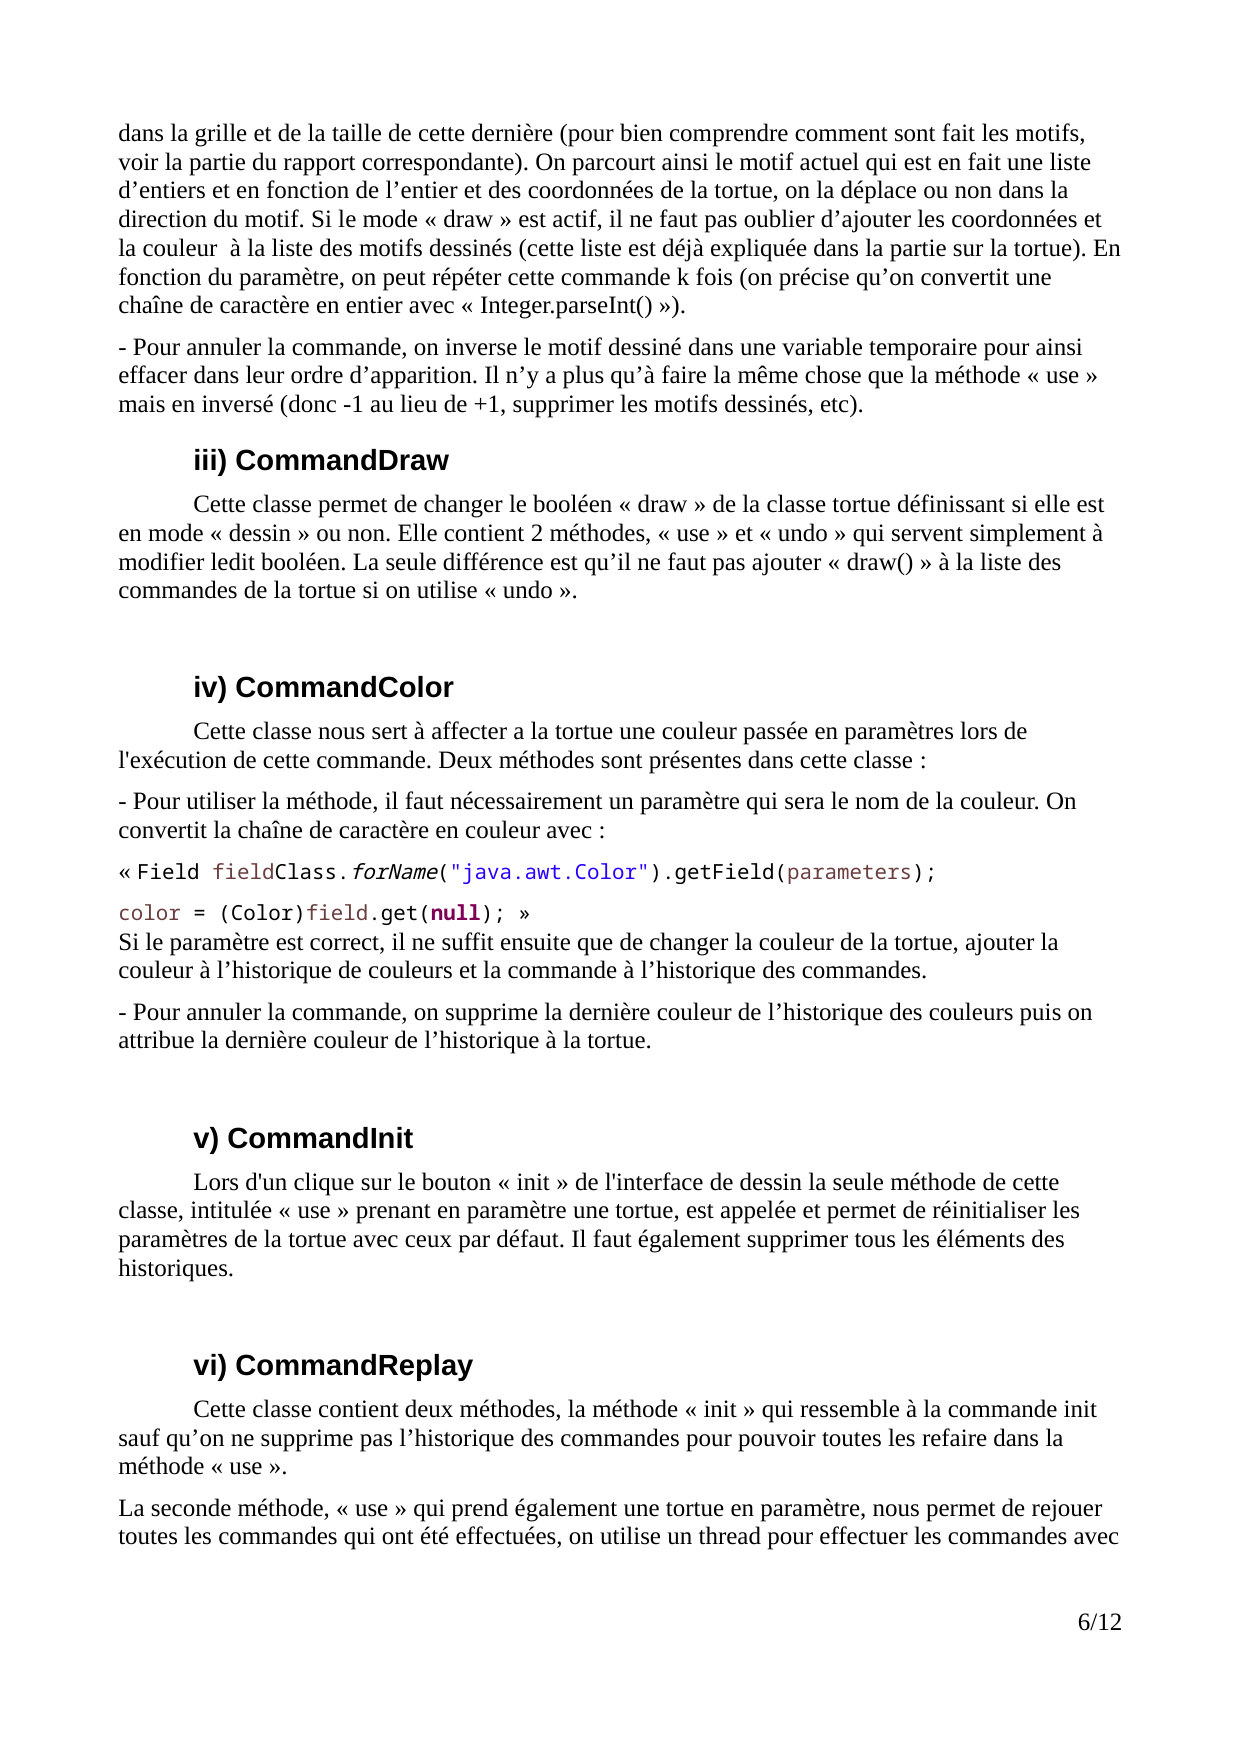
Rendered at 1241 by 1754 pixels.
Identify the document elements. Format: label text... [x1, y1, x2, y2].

subtitle iii) CommandDraw [118, 443, 1122, 477]
text color = (Color)field.get(null); » [118, 898, 1122, 927]
text - Pour annuler la commande, on supprime la dernière couleur de l’historique des couleurs puis on attribue la dernière couleur de l’historique à la tortue. [118, 997, 1122, 1054]
text Lors d'un clique sur le bouton « init » de l'interface de dessin la seule méthode de cette classe, intitulée « use » prenant en paramètre une tortue, est appelée et permet de réinitialiser les paramètres de la tortue avec ceux par défaut. Il faut également supprimer tous les éléments des historiques. [118, 1167, 1122, 1282]
text Si le paramètre est correct, il ne suffit ensuite que de changer la couleur de la tortue, ajouter la couleur à l’historique de couleurs et la commande à l’historique des commandes. [118, 927, 1122, 984]
subtitle vi) CommandReplay [118, 1348, 1122, 1381]
text - Pour annuler la commande, on inverse le motif dessiné dans une variable temporaire pour ainsi effacer dans leur ordre d’apparition. Il n’y a plus qu’à faire la même chose que la méthode « use » mais en inversé (donc -1 au lieu de +1, supprimer les motifs dessinés, etc). [118, 332, 1122, 418]
text La seconde méthode, « use » qui prend également une tortue en paramètre, nous permet de rejouer toutes les commandes qui ont été effectuées, on utilise un thread pour effectuer les commandes avec [118, 1493, 1122, 1550]
text Cette classe permet de changer le booléen « draw » de la classe tortue définissant si elle est en mode « dessin » ou non. Elle contient 2 méthodes, « use » et « undo » qui servent simplement à modifier ledit booléen. La seule différence est qu’il ne faut pas ajouter « draw() » à la liste des commandes de la tortue si on utilise « undo ». [118, 489, 1122, 604]
text - Pour utiliser la méthode, il faut nécessairement un paramètre qui sera le nom de la couleur. On convertit la chaîne de caractère en couleur avec : [118, 786, 1122, 844]
subtitle iv) CommandColor [118, 670, 1122, 704]
text dans la grille et de la taille de cette dernière (pour bien comprendre comment sont fait les motifs, voir la partie du rapport correspondante). On parcourt ainsi le motif actuel qui est en fait une liste d’entiers et en fonction de l’entier et des coordonnées de la tortue, on la déplace ou non dans la direction du motif. Si le mode « draw » est actif, il ne faut pas oublier d’ajouter les coordonnées et la couleur à la liste des motifs dessinés (cette liste est déjà expliquée dans la partie sur la tortue). En fonction du paramètre, on peut répéter cette commande k fois (on précise qu’on convertit une chaîne de caractère en entier avec « Integer.parseInt() »). [118, 118, 1122, 319]
text « Field fieldClass.forName("java.awt.Color").getField(parameters); [118, 856, 1122, 886]
subtitle v) CommandInit [118, 1121, 1122, 1154]
text Cette classe contient deux méthodes, la méthode « init » qui ressemble à la commande init sauf qu’on ne supprime pas l’historique des commandes pour pouvoir toutes les refaire dans la méthode « use ». [118, 1394, 1122, 1480]
text Cette classe nous sert à affecter a la tortue une couleur passée en paramètres lors de l'exécution de cette commande. Deux méthodes sont présentes dans cette classe : [118, 716, 1122, 774]
